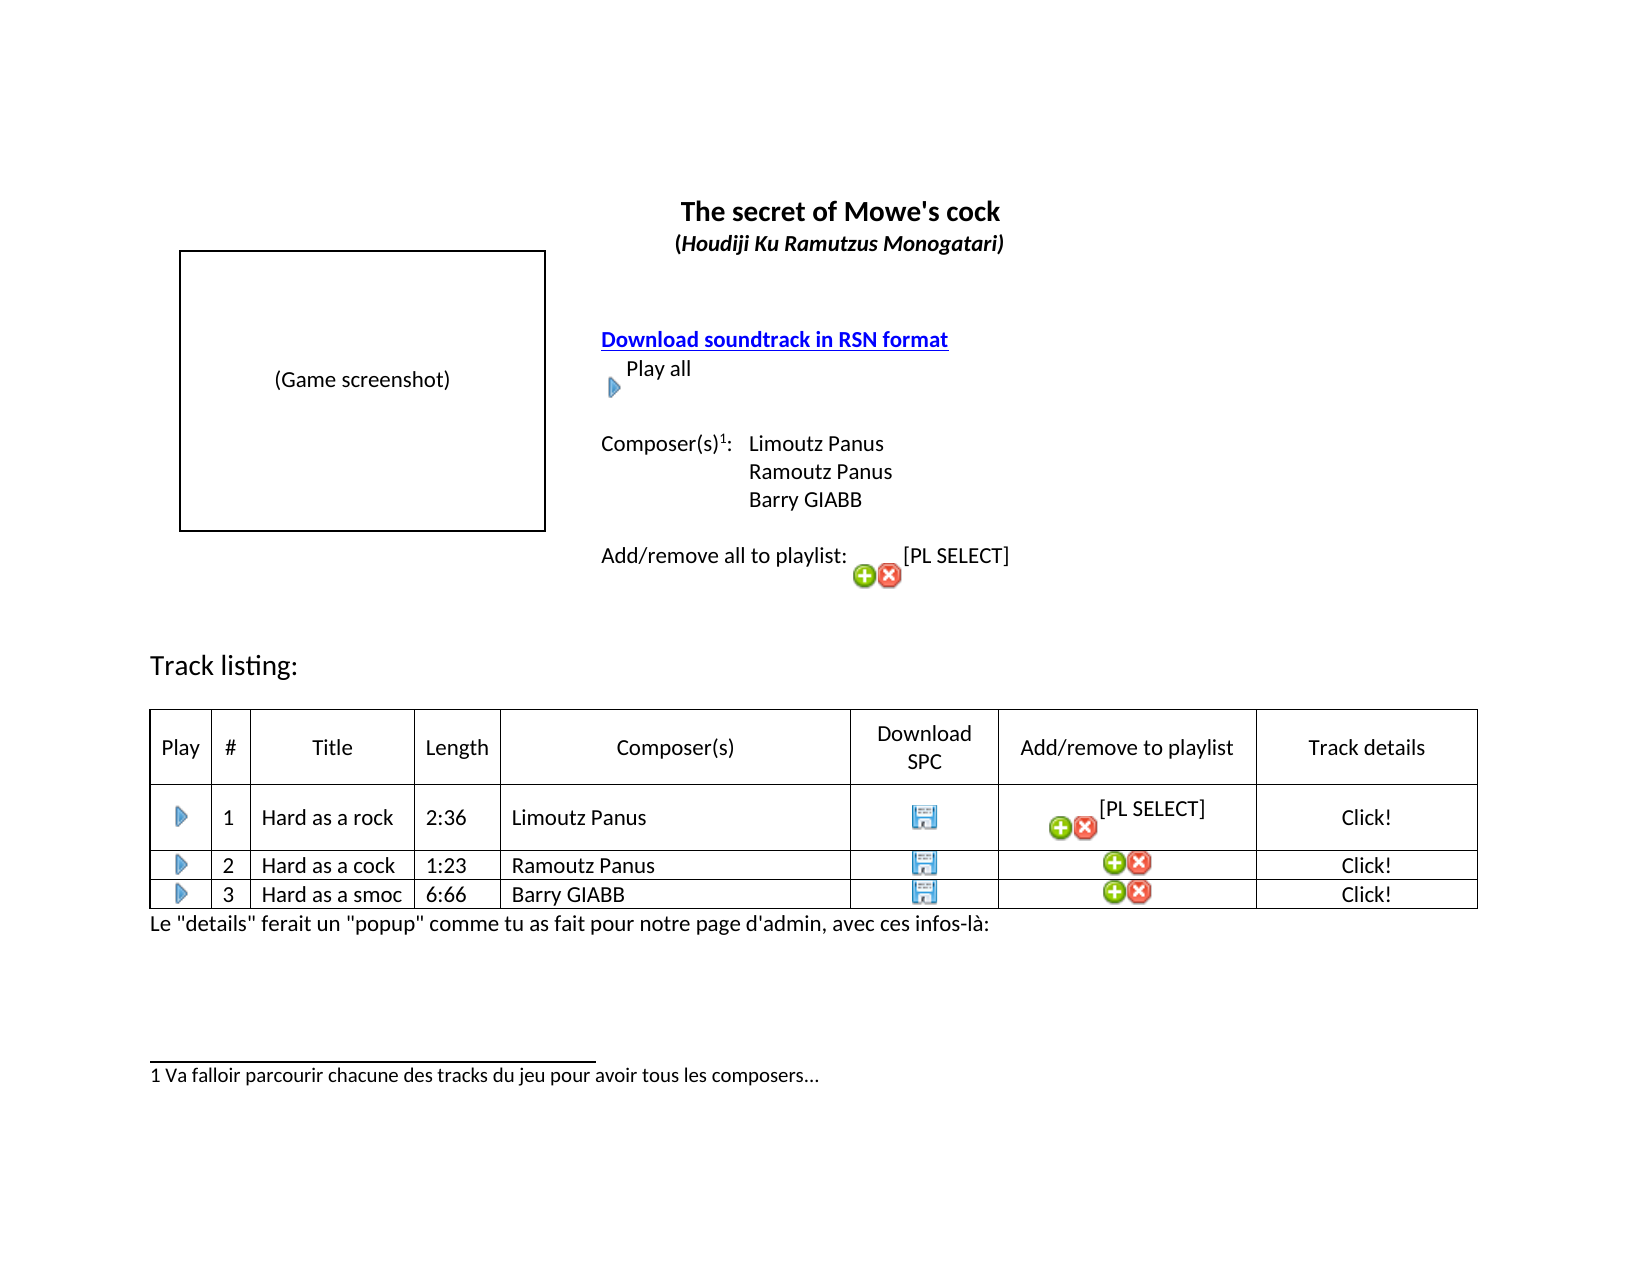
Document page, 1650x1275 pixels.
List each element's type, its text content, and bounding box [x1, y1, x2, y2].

table_cell Click! [1257, 880, 1477, 908]
table_cell [999, 851, 1256, 879]
table_cell Barry GIABB [501, 880, 850, 908]
table_header Add/remove to playlist [999, 710, 1256, 784]
table_cell Limoutz Panus [501, 785, 850, 850]
table_header Length [415, 710, 500, 784]
picture [912, 880, 938, 905]
table_cell Hard as a cock [251, 851, 414, 879]
text Le "details" ferait un "popup" comme tu as fait pour notre page d'admin, avec ces infos-là: [150, 909, 1500, 937]
picture [1102, 851, 1153, 876]
picture [1102, 880, 1153, 905]
picture [168, 805, 193, 830]
table_cell 2 [212, 851, 250, 879]
table_cell 2:36 [415, 785, 500, 850]
table_cell [999, 880, 1256, 908]
table_header Title [251, 710, 414, 784]
table_cell [151, 851, 211, 879]
table_header [150, 188, 575, 594]
table_header Composer(s) [501, 710, 850, 784]
table_cell 6:66 [415, 880, 500, 908]
picture [168, 881, 193, 907]
table_cell Click! [1257, 785, 1477, 850]
picture [912, 851, 938, 876]
picture [1048, 816, 1099, 841]
table_cell [851, 851, 998, 879]
table_cell Ramoutz Panus [501, 851, 850, 879]
table_cell [151, 880, 211, 908]
table_header # [212, 710, 250, 784]
table_header Track details [1257, 710, 1477, 784]
table_cell [851, 880, 998, 908]
picture [912, 805, 938, 830]
picture [601, 376, 627, 401]
table_cell [851, 785, 998, 850]
table_cell 1 [212, 785, 250, 850]
table_cell [PL SELECT] [999, 785, 1256, 850]
picture [168, 852, 193, 878]
table_header Play [151, 710, 211, 784]
table_cell Click! [1257, 851, 1477, 879]
table_header Download SPC [851, 710, 998, 784]
table_cell 1:23 [415, 851, 500, 879]
table_cell Hard as a rock [251, 785, 414, 850]
table_cell Hard as a smoc [251, 880, 414, 908]
table_cell 3 [212, 880, 250, 908]
picture [852, 563, 903, 589]
table_cell [151, 785, 211, 850]
text Track listing: [150, 647, 1500, 683]
table_header The secret of Mowe's cock (Houdiji Ku Ramutzus Monogatari) Download soundtrack in RSN format Play all Composer(s): Limoutz Panus Ramoutz Panus Barry GIABB Add/remove all to playlist: [PL SELECT] [575, 188, 1106, 594]
